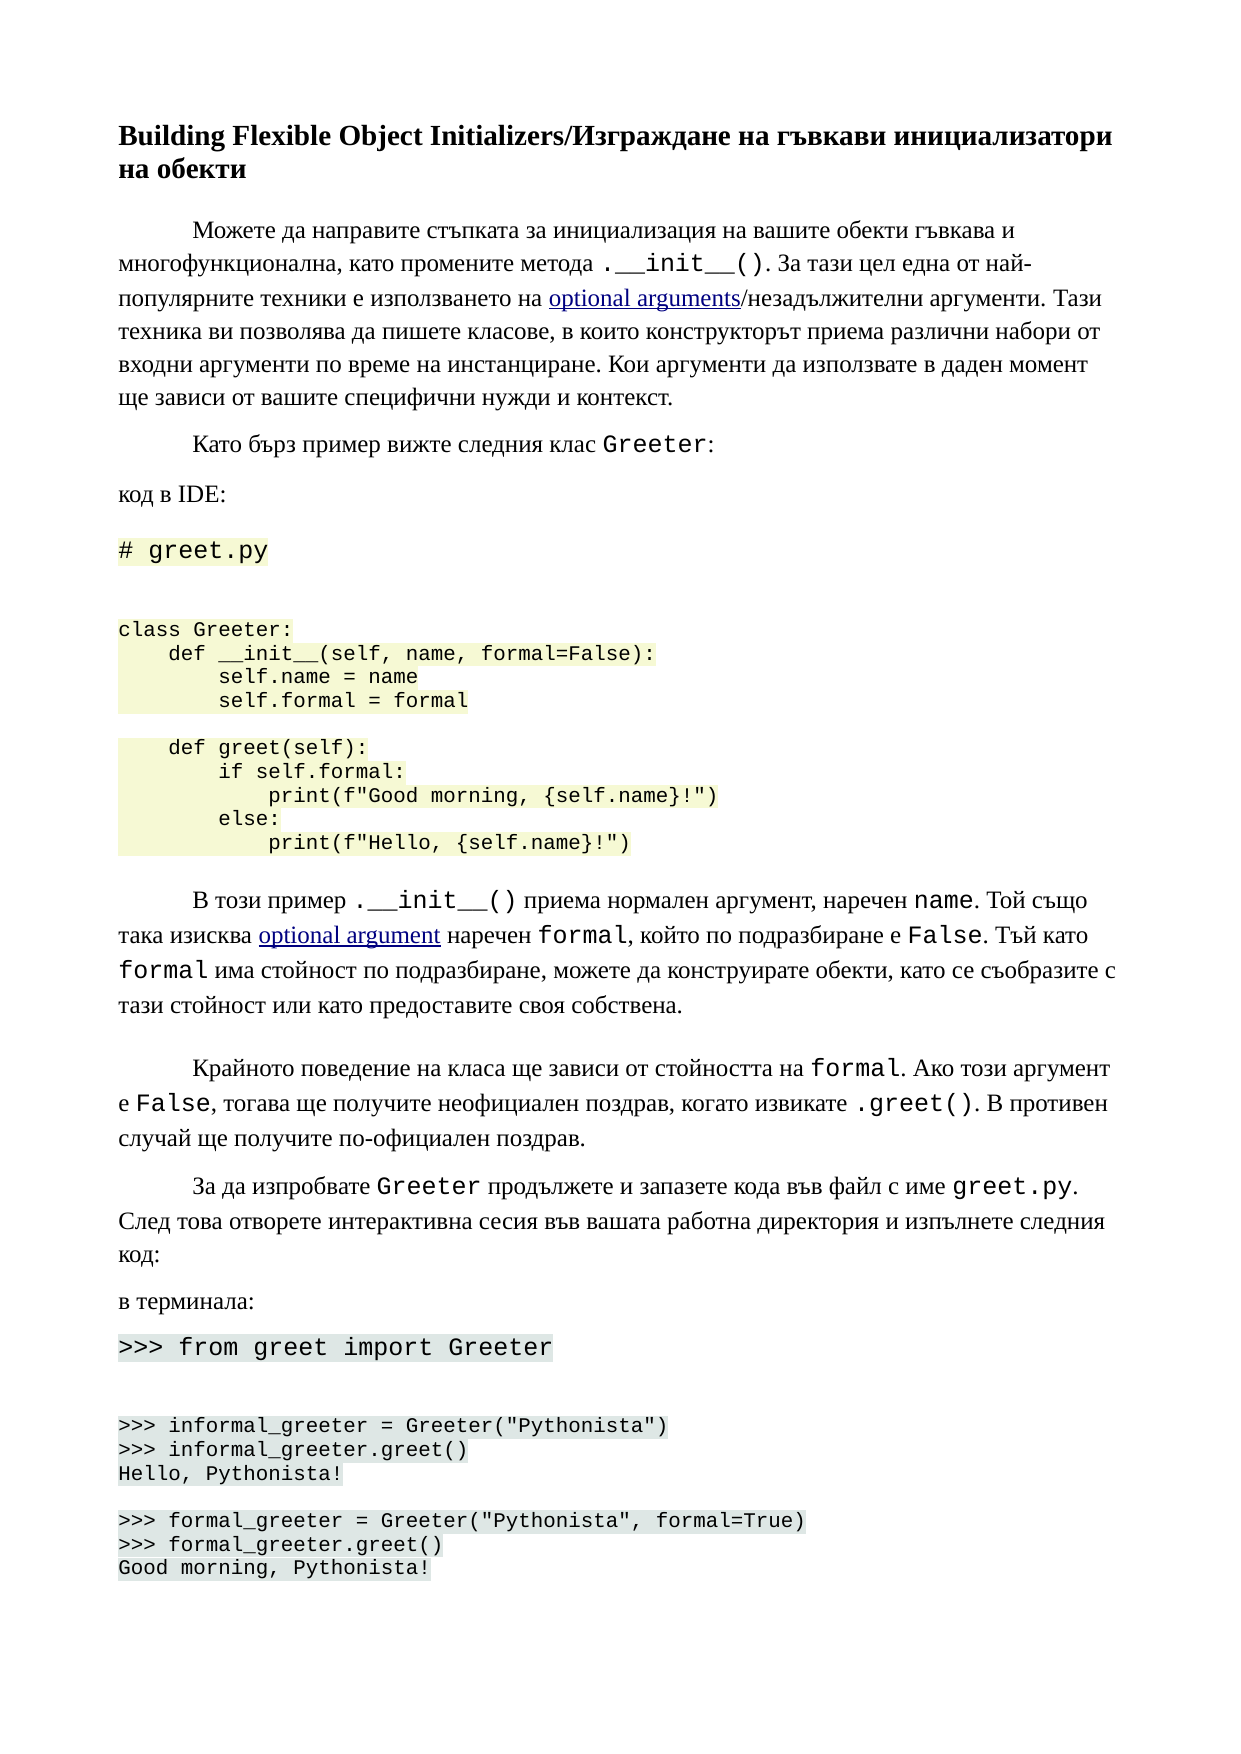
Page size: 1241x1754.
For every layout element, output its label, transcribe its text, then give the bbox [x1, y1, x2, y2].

text else: [118, 808, 1122, 832]
text >>> informal_greeter.greet() [118, 1439, 1122, 1463]
text def greet(self): [118, 737, 1122, 761]
text За да изпробвате Greeter продължете и запазете кода във файл с име greet.py. След това отворете интерактивна сесия във вашата работна директория и изпълнете следния код: [118, 1171, 1122, 1268]
text Крайното поведение на класа ще зависи от стойността на formal. Ако този аргумент е False, тогава ще получите неофициален поздрав, когато извикате .greet(). В противен случай ще получите по-официален поздрав. [118, 1053, 1122, 1152]
text >>> formal_greeter = Greeter("Pythonista", formal=True) [118, 1510, 1122, 1534]
subtitle Building Flexible Object Initializers/Изграждане на гъвкави инициализатори на обекти [118, 118, 1122, 185]
text Hello, Pythonista! [118, 1463, 1122, 1486]
text Good morning, Pythonista! [118, 1557, 1122, 1581]
text код в IDE: [118, 479, 1122, 508]
text print(f"Good morning, {self.name}!") [118, 785, 1122, 808]
text def __init__(self, name, formal=False): [118, 643, 1122, 666]
text if self.formal: [118, 761, 1122, 785]
text self.name = name [118, 666, 1122, 690]
text >>> from greet import Greeter [118, 1334, 1122, 1362]
text self.formal = formal [118, 690, 1122, 714]
text >>> formal_greeter.greet() [118, 1534, 1122, 1557]
text >>> informal_greeter = Greeter("Pythonista") [118, 1416, 1122, 1439]
text class Greeter: [118, 619, 1122, 643]
text # greet.py [118, 538, 1122, 566]
text в терминала: [118, 1286, 1122, 1315]
text print(f"Hello, {self.name}!") [118, 832, 1122, 856]
text Можете да направите стъпката за инициализация на вашите обекти гъвкава и многофункционална, като промените метода .__init__(). За тази цел една от най-популярните техники е използването на optional arguments/незадължителни аргументи. Тази техника ви позволява да пишете класове, в които конструкторът приема различни набори от входни аргументи по време на инстанциране. Кои аргументи да използвате в даден момент ще зависи от вашите специфични нужди и контекст. [118, 215, 1122, 411]
text В този пример .__init__() приема нормален аргумент, наречен name. Той също така изисква optional argument наречен formal, който по подразбиране е False. Тъй като formal има стойност по подразбиране, можете да конструирате обекти, като се съобразите с тази стойност или като предоставите своя собствена. [118, 885, 1122, 1019]
text Като бърз пример вижте следния клас Greeter: [118, 429, 1122, 460]
